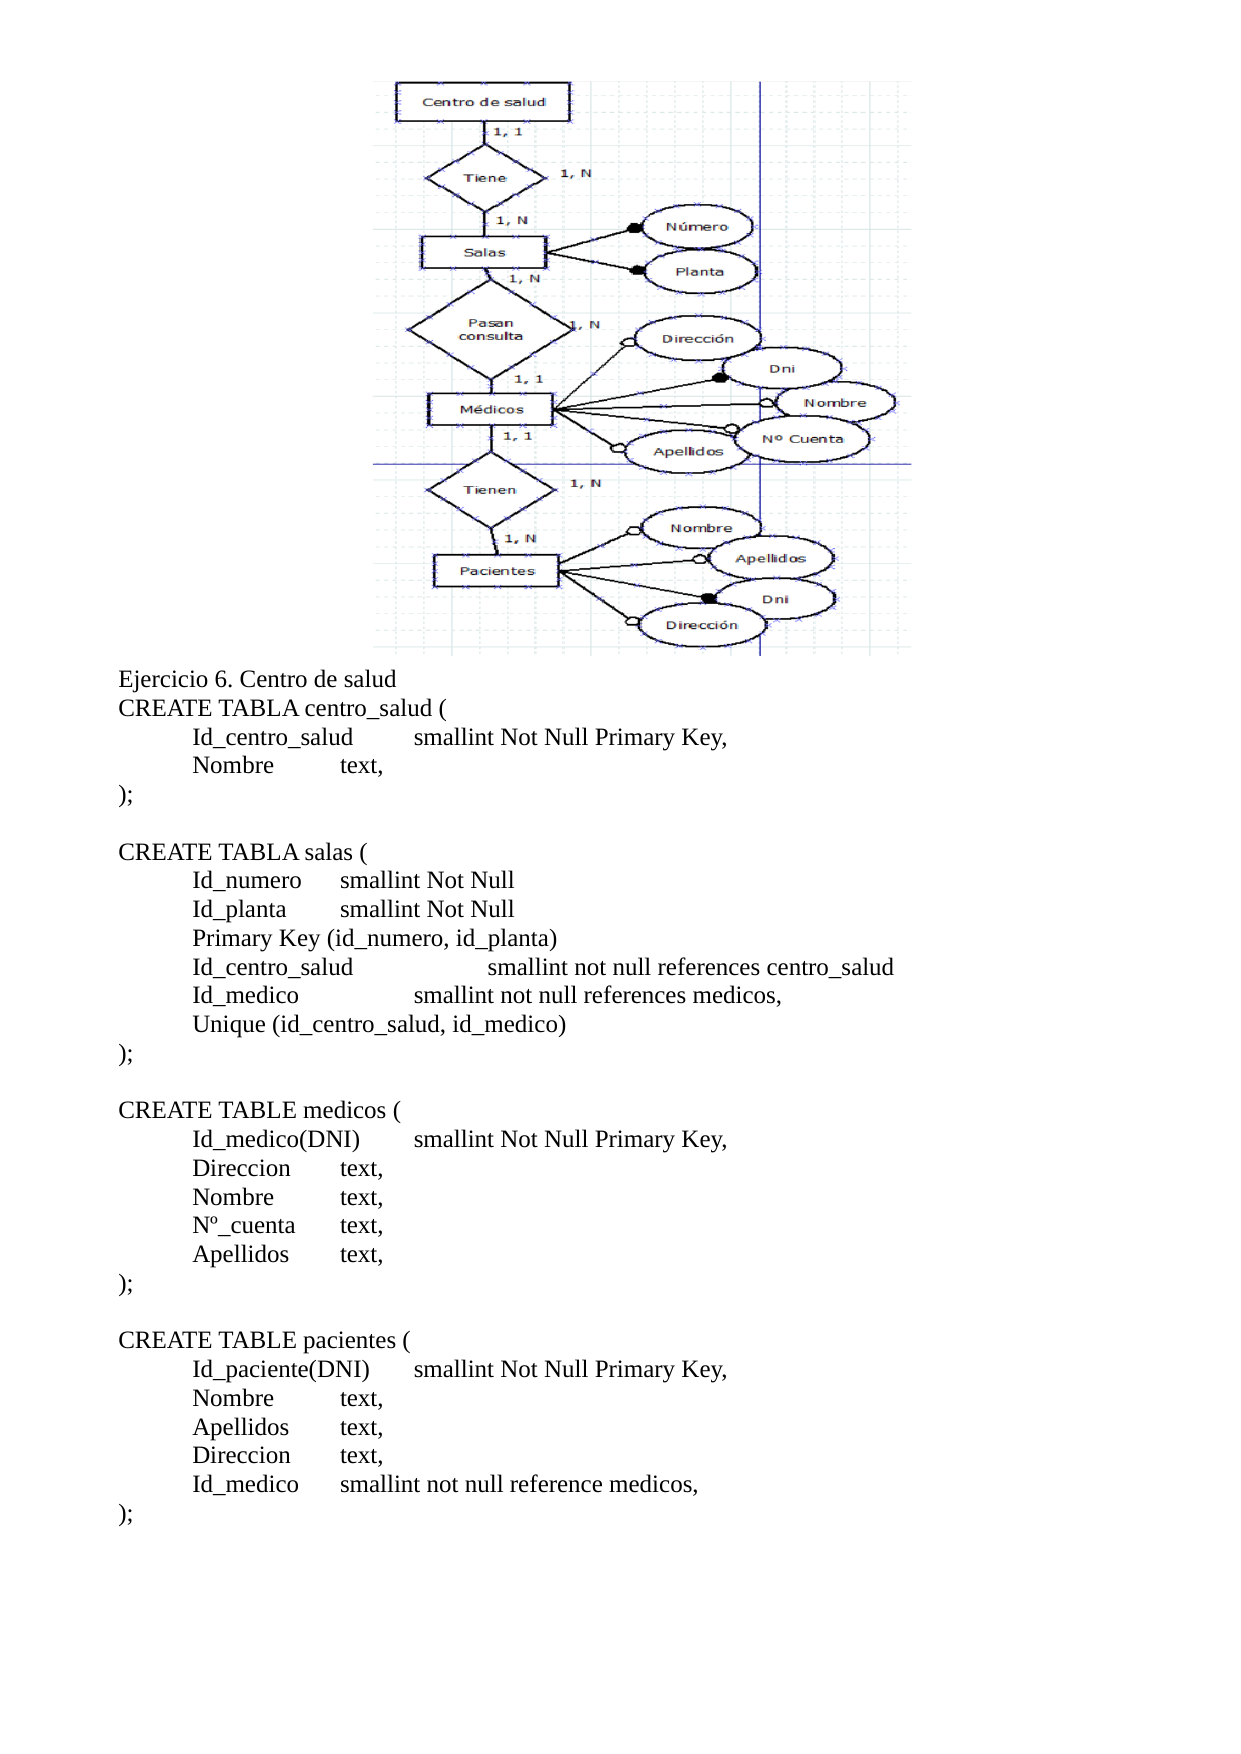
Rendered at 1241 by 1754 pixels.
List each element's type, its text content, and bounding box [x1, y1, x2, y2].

text Apellidos text, [118, 1412, 1122, 1441]
text Ejercicio 6. Centro de salud [118, 664, 1122, 693]
text Nombre text, [118, 751, 1122, 779]
text Id_planta smallint Not Null [118, 894, 1122, 923]
text ); [118, 1268, 1122, 1297]
text ); [118, 1038, 1122, 1067]
text Nº_cuenta text, [118, 1211, 1122, 1239]
text Id_centro_salud smallint Not Null Primary Key, [118, 722, 1122, 751]
text ); [118, 1498, 1122, 1527]
text Id_paciente(DNI) smallint Not Null Primary Key, [118, 1354, 1122, 1383]
text CREATE TABLA centro_salud ( [118, 693, 1122, 722]
text Id_medico smallint not null reference medicos, [118, 1469, 1122, 1498]
text Id_numero smallint Not Null [118, 866, 1122, 894]
text Direccion text, [118, 1441, 1122, 1469]
text Direccion text, [118, 1153, 1122, 1182]
text Nombre text, [118, 1182, 1122, 1211]
text CREATE TABLA salas ( [118, 837, 1122, 866]
text CREATE TABLE medicos ( [118, 1096, 1122, 1124]
text Apellidos text, [118, 1239, 1122, 1268]
text Id_centro_salud smallint not null references centro_salud [118, 952, 1122, 981]
text ); [118, 779, 1122, 808]
text Nombre text, [118, 1383, 1122, 1412]
text CREATE TABLE pacientes ( [118, 1326, 1122, 1354]
text Id_medico smallint not null references medicos, [118, 981, 1122, 1009]
text Primary Key (id_numero, id_planta) [118, 923, 1122, 952]
text Id_medico(DNI) smallint Not Null Primary Key, [118, 1124, 1122, 1153]
text Unique (id_centro_salud, id_medico) [118, 1009, 1122, 1038]
